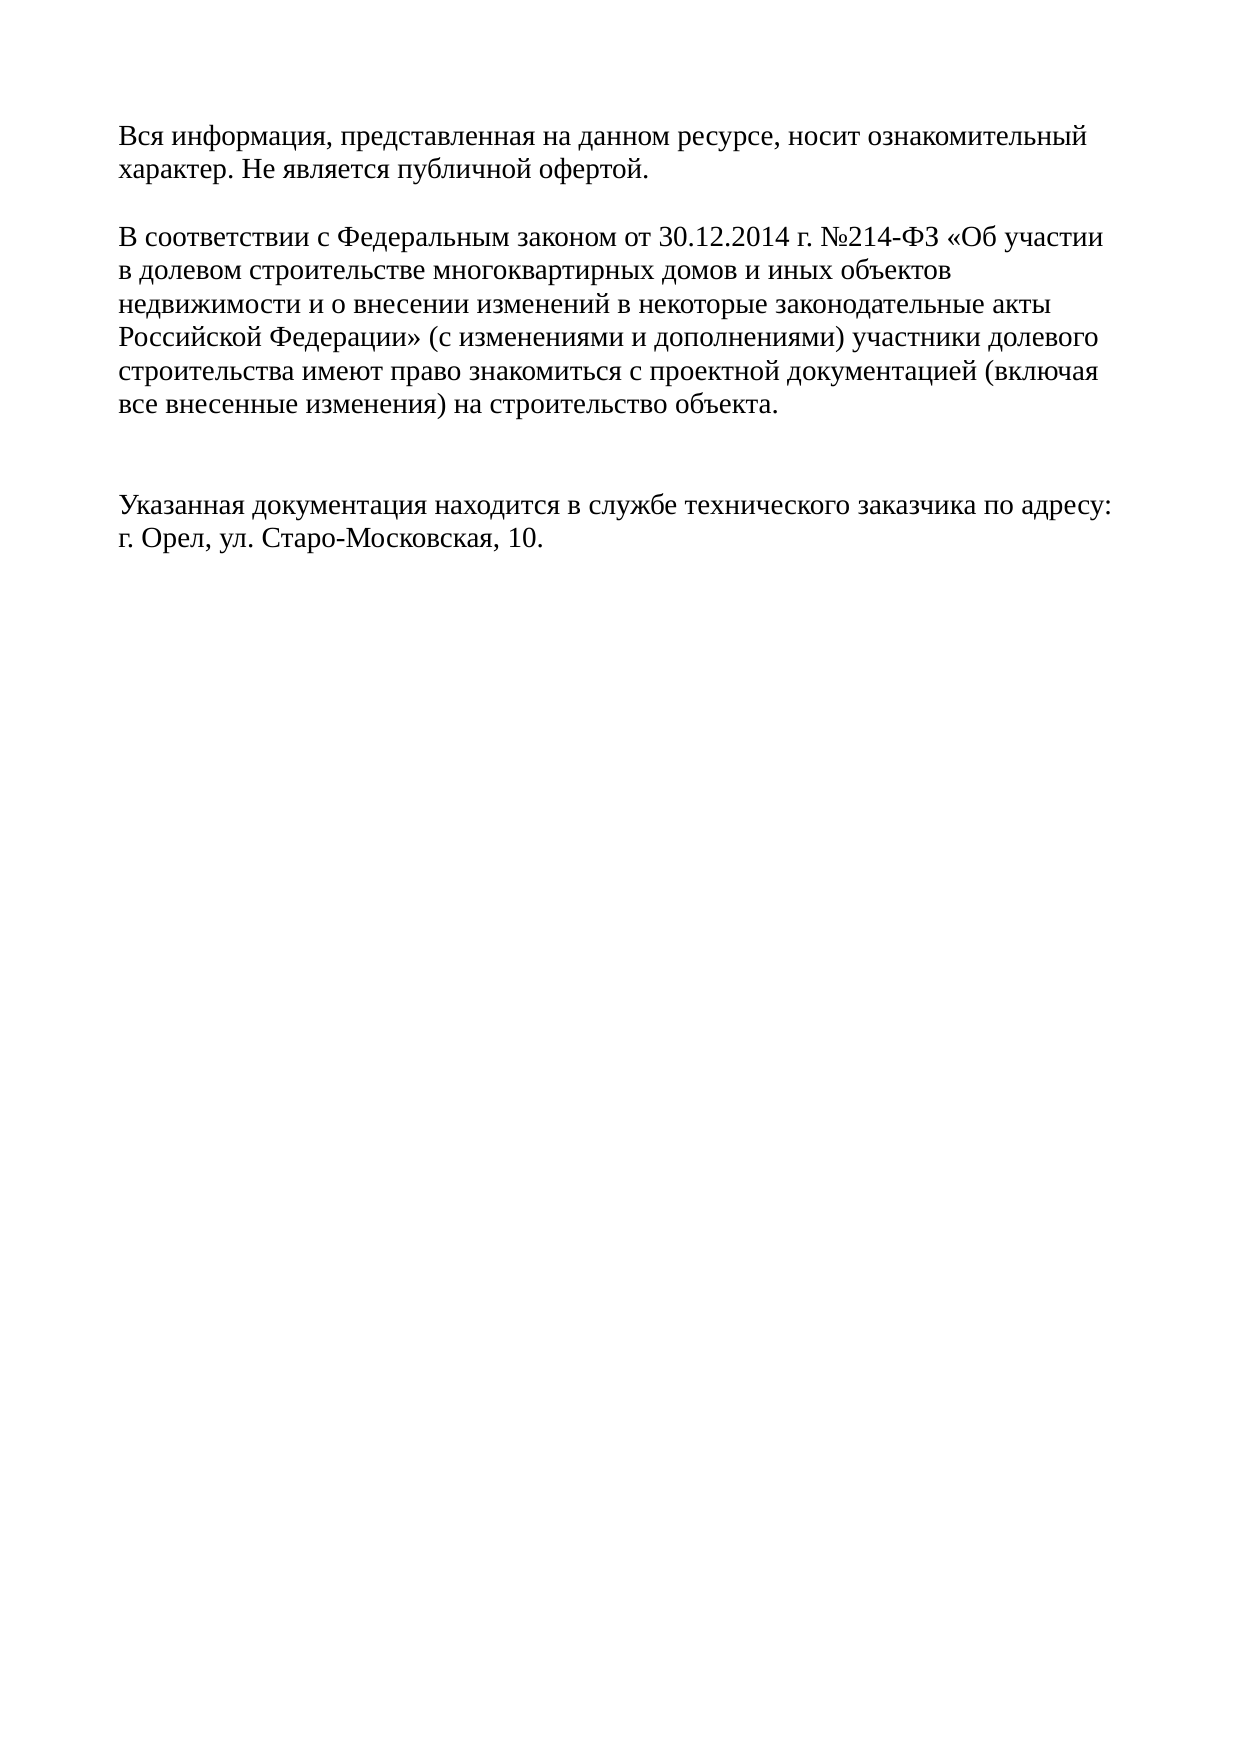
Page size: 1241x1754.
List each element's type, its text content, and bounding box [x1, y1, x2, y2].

text Вся информация, представленная на данном ресурсе, носит ознакомительный характер. Не является публичной офертой. [118, 118, 1122, 185]
text В соответствии с Федеральным законом от 30.12.2014 г. №214-ФЗ «Об участии в долевом строительстве многоквартирных домов и иных объектов недвижимости и о внесении изменений в некоторые законодательные акты Российской Федерации» (с изменениями и дополнениями) участники долевого строительства имеют право знакомиться с проектной документацией (включая все внесенные изменения) на строительство объекта. Указанная документация находится в службе технического заказчика по адресу: г. Орел, ул. Старо-Московская, 10. [118, 219, 1122, 554]
